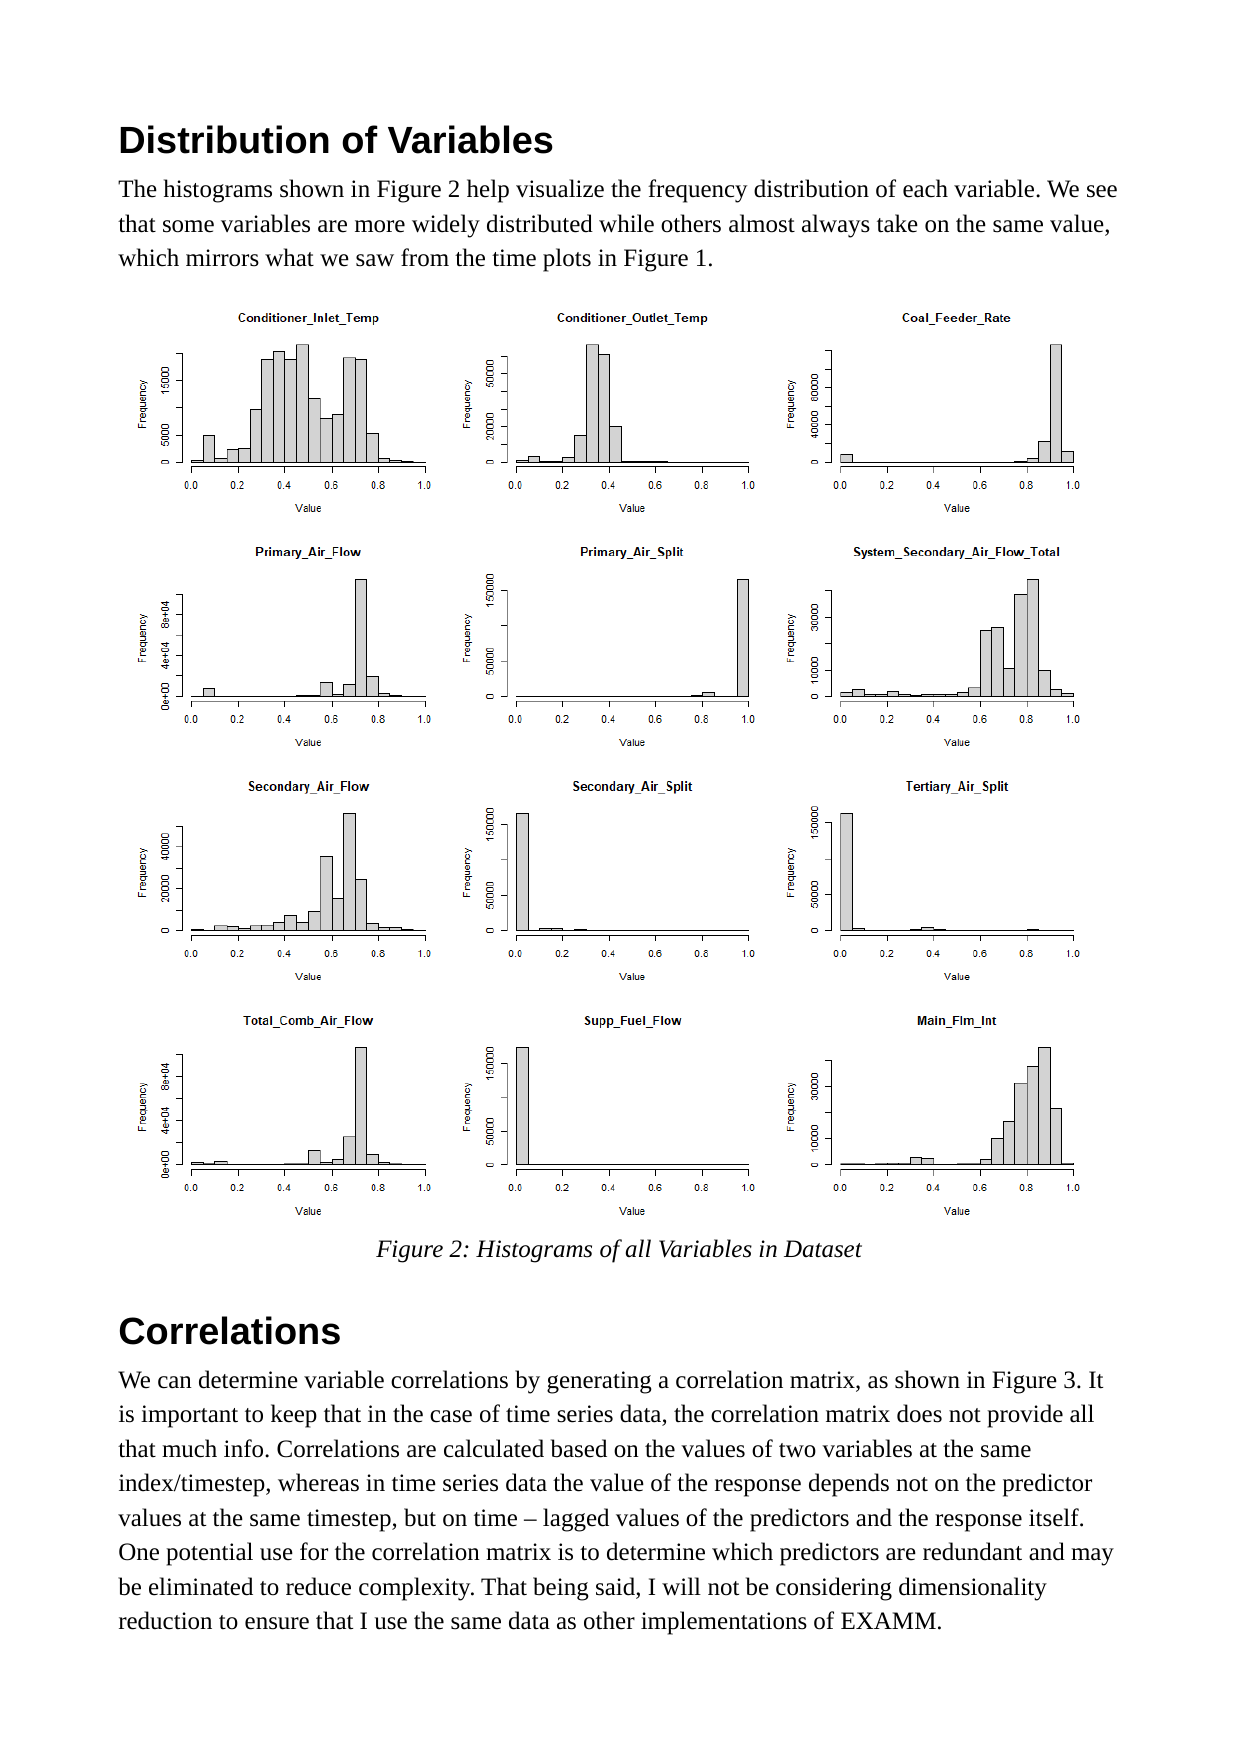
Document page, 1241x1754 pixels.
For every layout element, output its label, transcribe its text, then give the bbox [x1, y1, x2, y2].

subtitle Distribution of Variables [118, 118, 1122, 162]
text We can determine variable correlations by generating a correlation matrix, as shown in Figure 3. It is important to keep that in the case of time series data, the correlation matrix does not provide all that much info. Correlations are calculated based on the values of two variables at the same index/timestep, whereas in time series data the value of the response depends not on the predictor values at the same timestep, but on time – lagged values of the predictors and the response itself. One potential use for the correlation matrix is to determine which predictors are redundant and may be eliminated to reduce complexity. That being said, I will not be considering dimensionality reduction to ensure that I use the same data as other implementations of EXAMM. [118, 1365, 1122, 1635]
subtitle Correlations [118, 1309, 1122, 1352]
text The histograms shown in Figure 2 help visualize the frequency distribution of each variable. We see that some variables are more widely distributed while others almost always take on the same value, which mirrors what we saw from the time plots in Figure 1. [118, 174, 1122, 272]
picture [134, 292, 1107, 1229]
text Figure 2: Histograms of all Variables in Dataset [118, 292, 1122, 1263]
